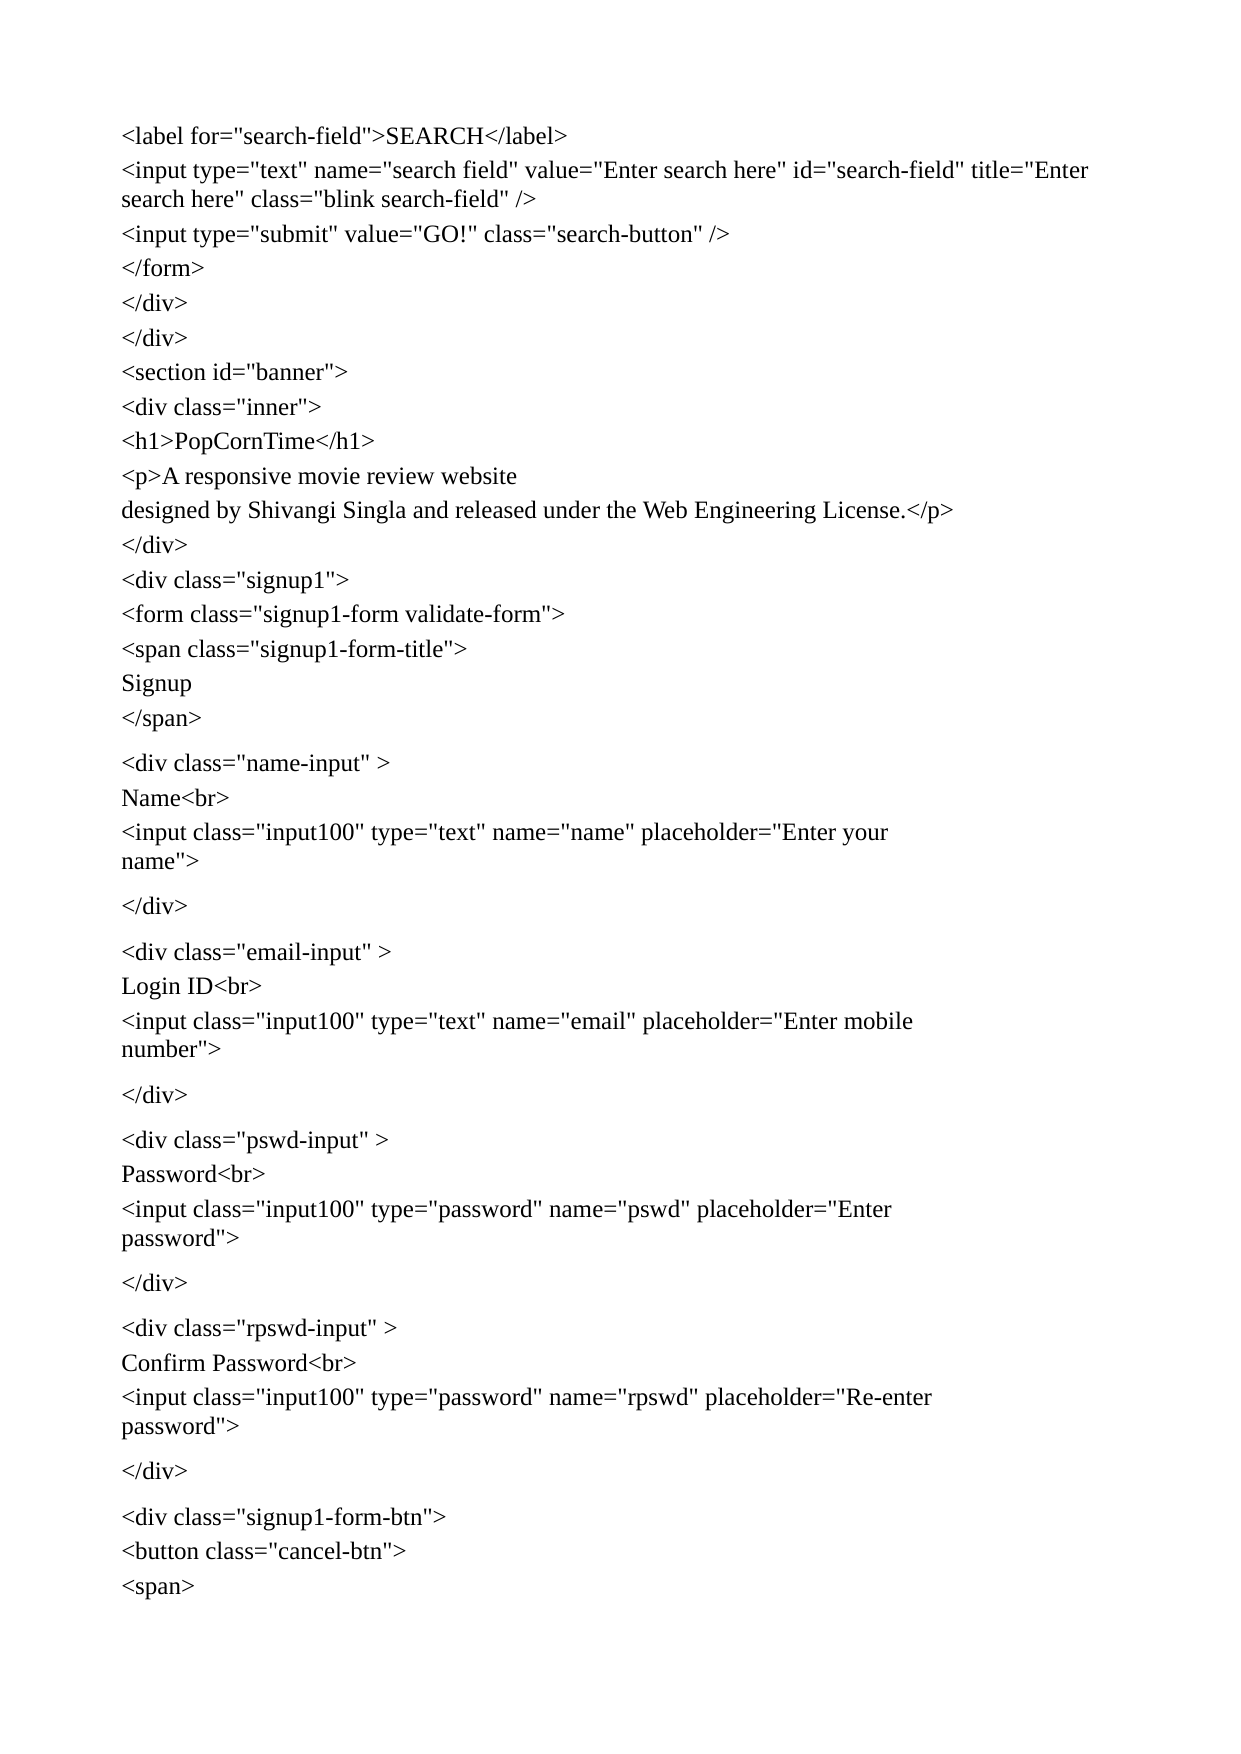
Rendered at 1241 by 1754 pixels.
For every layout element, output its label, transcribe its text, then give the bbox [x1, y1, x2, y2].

table_header </div> [118, 1077, 201, 1111]
table_header <div class="email-input" > [118, 934, 403, 968]
table_header <span> [118, 1568, 208, 1602]
table_header <input class="input100" type="text" name="email" placeholder="Enter mobile number"> [118, 1003, 1017, 1066]
table_header [118, 1066, 136, 1077]
table_header <div class="signup1-form-btn"> [118, 1499, 458, 1533]
table_header </form> [118, 251, 218, 285]
table_header <label for="search-field">SEARCH</label> [118, 118, 575, 153]
table_header <div class="inner"> [118, 389, 332, 423]
table_header [118, 923, 136, 934]
table_header [118, 1488, 136, 1499]
table_header </div> [118, 320, 201, 354]
table_header [118, 878, 136, 888]
table_header <button class="cancel-btn"> [118, 1533, 417, 1568]
table_header </div> [118, 1265, 201, 1300]
table_header <h1>PopCornTime</h1> [118, 424, 387, 458]
table_header </span> [118, 700, 215, 735]
table_header [118, 1300, 136, 1310]
table_header Confirm Password<br> [118, 1345, 369, 1379]
table_header Login ID<br> [118, 968, 274, 1003]
table_header <p>A responsive movie review website [118, 458, 528, 493]
table_header Password<br> [118, 1157, 280, 1191]
table_header <input class="input100" type="password" name="pswd" placeholder="Enter password"> [118, 1191, 1018, 1254]
table_header <div class="rpswd-input" > [118, 1310, 409, 1345]
table_header </div> [118, 285, 201, 320]
table_header <div class="name-input" > [118, 745, 402, 780]
table_header designed by Shivangi Singla and released under the Web Engineering License.</p> [118, 493, 960, 527]
table_header <input class="input100" type="text" name="name" placeholder="Enter your name"> [118, 815, 971, 878]
table_header <section id="banner"> [118, 354, 358, 389]
table_header <span class="signup1-form-title"> [118, 631, 479, 666]
table_header <input type="text" name="search field" value="Enter search here" id="search-field" title="Enter search here" class="blink search-field" /> [118, 153, 1122, 216]
table_header <div class="pswd-input" > [118, 1122, 401, 1157]
table_header Name<br> [118, 780, 243, 814]
table_header </div> [118, 527, 201, 562]
table_header [118, 1443, 136, 1453]
table_header </div> [118, 889, 201, 923]
table_header [118, 735, 136, 745]
table_header <input type="submit" value="GO!" class="search-button" /> [118, 216, 736, 251]
table_header <input class="input100" type="password" name="rpswd" placeholder="Re-enter password"> [118, 1380, 1058, 1443]
table_header <div class="signup1"> [118, 562, 361, 596]
table_header <form class="signup1-form validate-form"> [118, 596, 574, 631]
table_header </div> [118, 1454, 201, 1488]
table_header [118, 1255, 136, 1265]
table_header [118, 1111, 136, 1122]
table_header Signup [118, 666, 205, 700]
